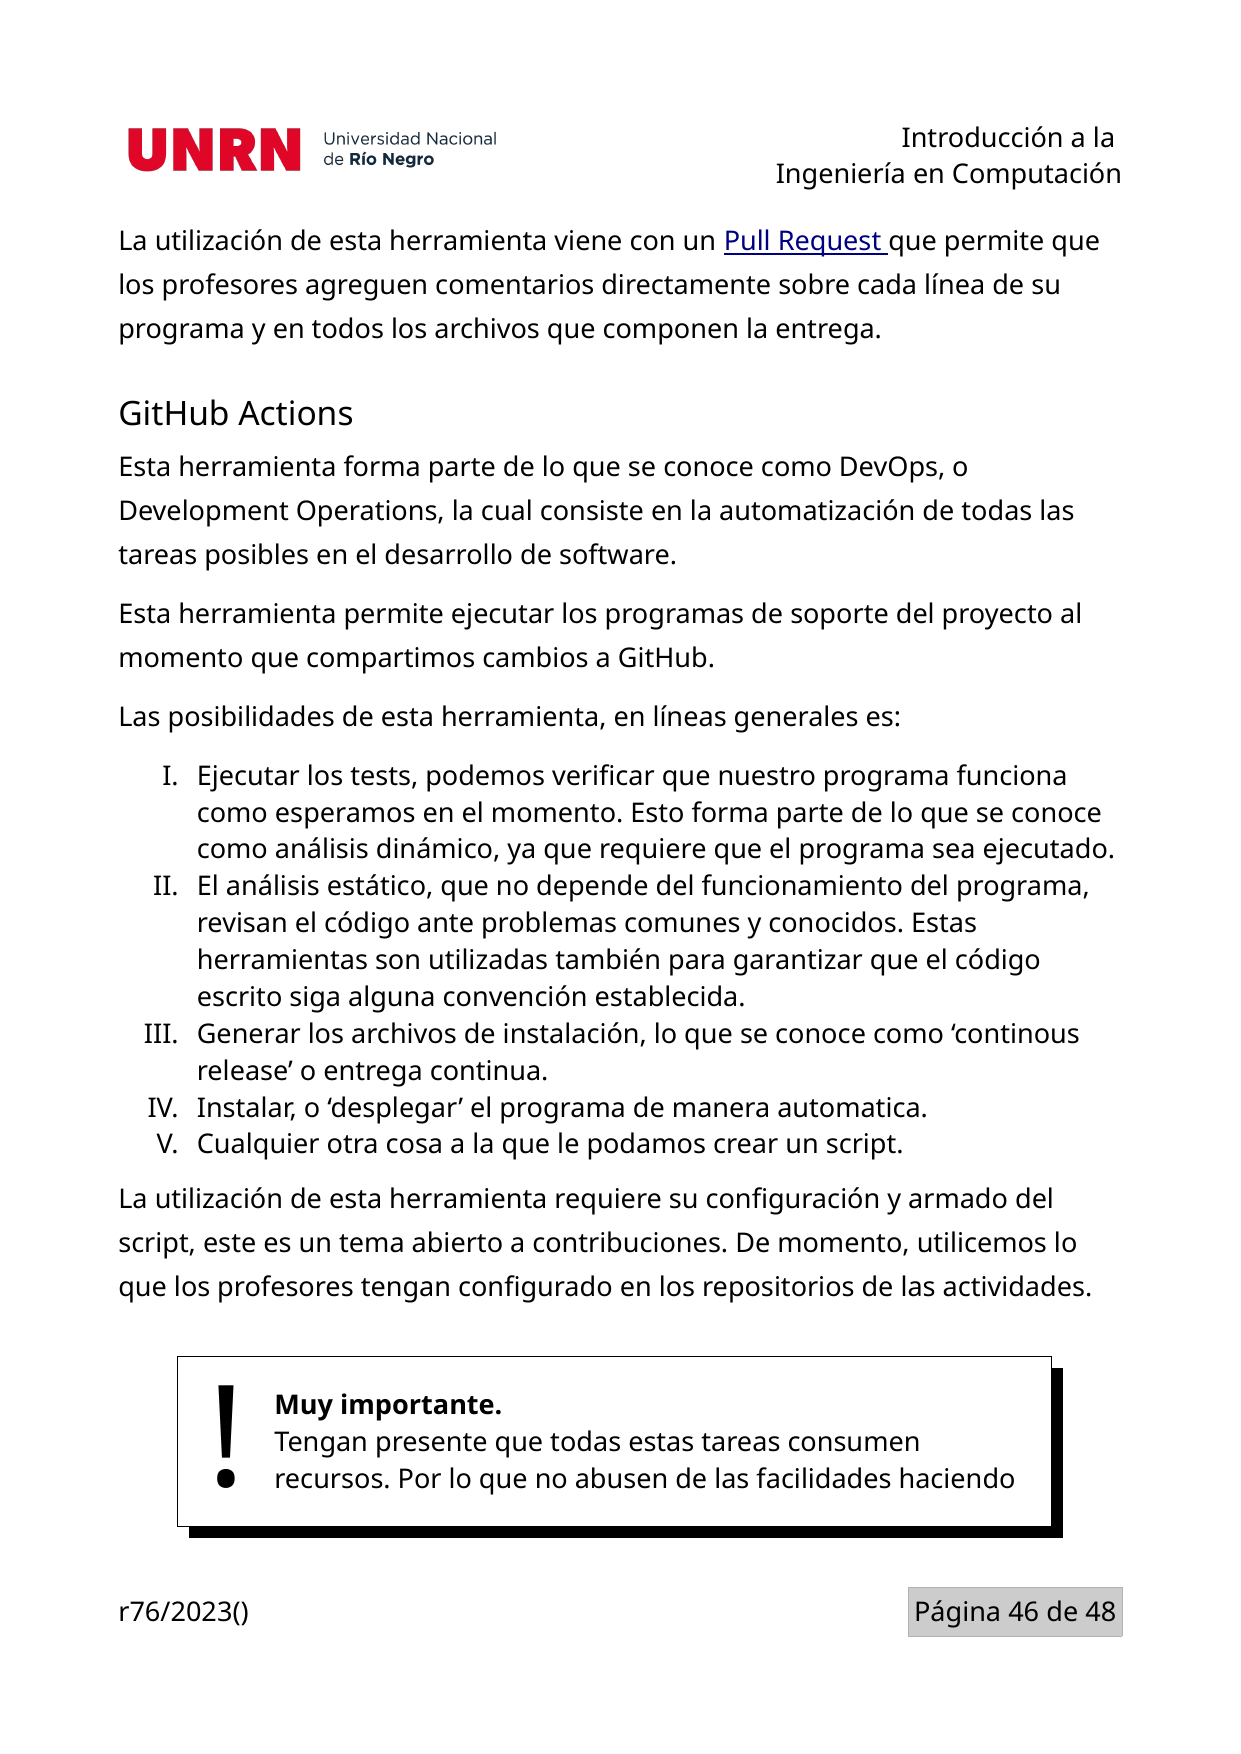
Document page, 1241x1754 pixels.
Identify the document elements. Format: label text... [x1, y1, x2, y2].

list Generar los archivos de instalación, lo que se conoce como ‘continous release’ o entrega continua. [178, 1014, 1122, 1088]
list Instalar, o ‘desplegar’ el programa de manera automatica. [178, 1088, 1122, 1125]
list Ejecutar los tests, podemos verificar que nuestro programa funciona como esperamos en el momento. Esto forma parte de lo que se conoce como análisis dinámico, ya que requiere que el programa sea ejecutado. [178, 756, 1122, 867]
text La utilización de esta herramienta viene con un Pull Request que permite que los profesores agreguen comentarios directamente sobre cada línea de su programa y en todos los archivos que componen la entrega. [118, 221, 1122, 347]
subtitle GitHub Actions [118, 389, 1122, 435]
text !Muy importante. Tengan presente que todas estas tareas consumen recursos. Por lo que no abusen de las facilidades haciendo [178, 1357, 1051, 1526]
text Esta herramienta forma parte de lo que se conoce como DevOps, o Development Operations, la cual consiste en la automatización de todas las tareas posibles en el desarrollo de software. [118, 447, 1122, 573]
text Las posibilidades de esta herramienta, en líneas generales es: [118, 697, 1122, 734]
text La utilización de esta herramienta requiere su configuración y armado del script, este es un tema abierto a contribuciones. De momento, utilicemos lo que los profesores tengan configurado en los repositorios de las actividades. [118, 1179, 1122, 1305]
list Cualquier otra cosa a la que le podamos crear un script. [178, 1125, 1122, 1162]
text Esta herramienta permite ejecutar los programas de soporte del proyecto al momento que compartimos cambios a GitHub. [118, 594, 1122, 676]
list El análisis estático, que no depende del funcionamiento del programa, revisan el código ante problemas comunes y conocidos. Estas herramientas son utilizadas también para garantizar que el código escrito siga alguna convención establecida. [178, 867, 1122, 1014]
picture [118, 118, 505, 180]
